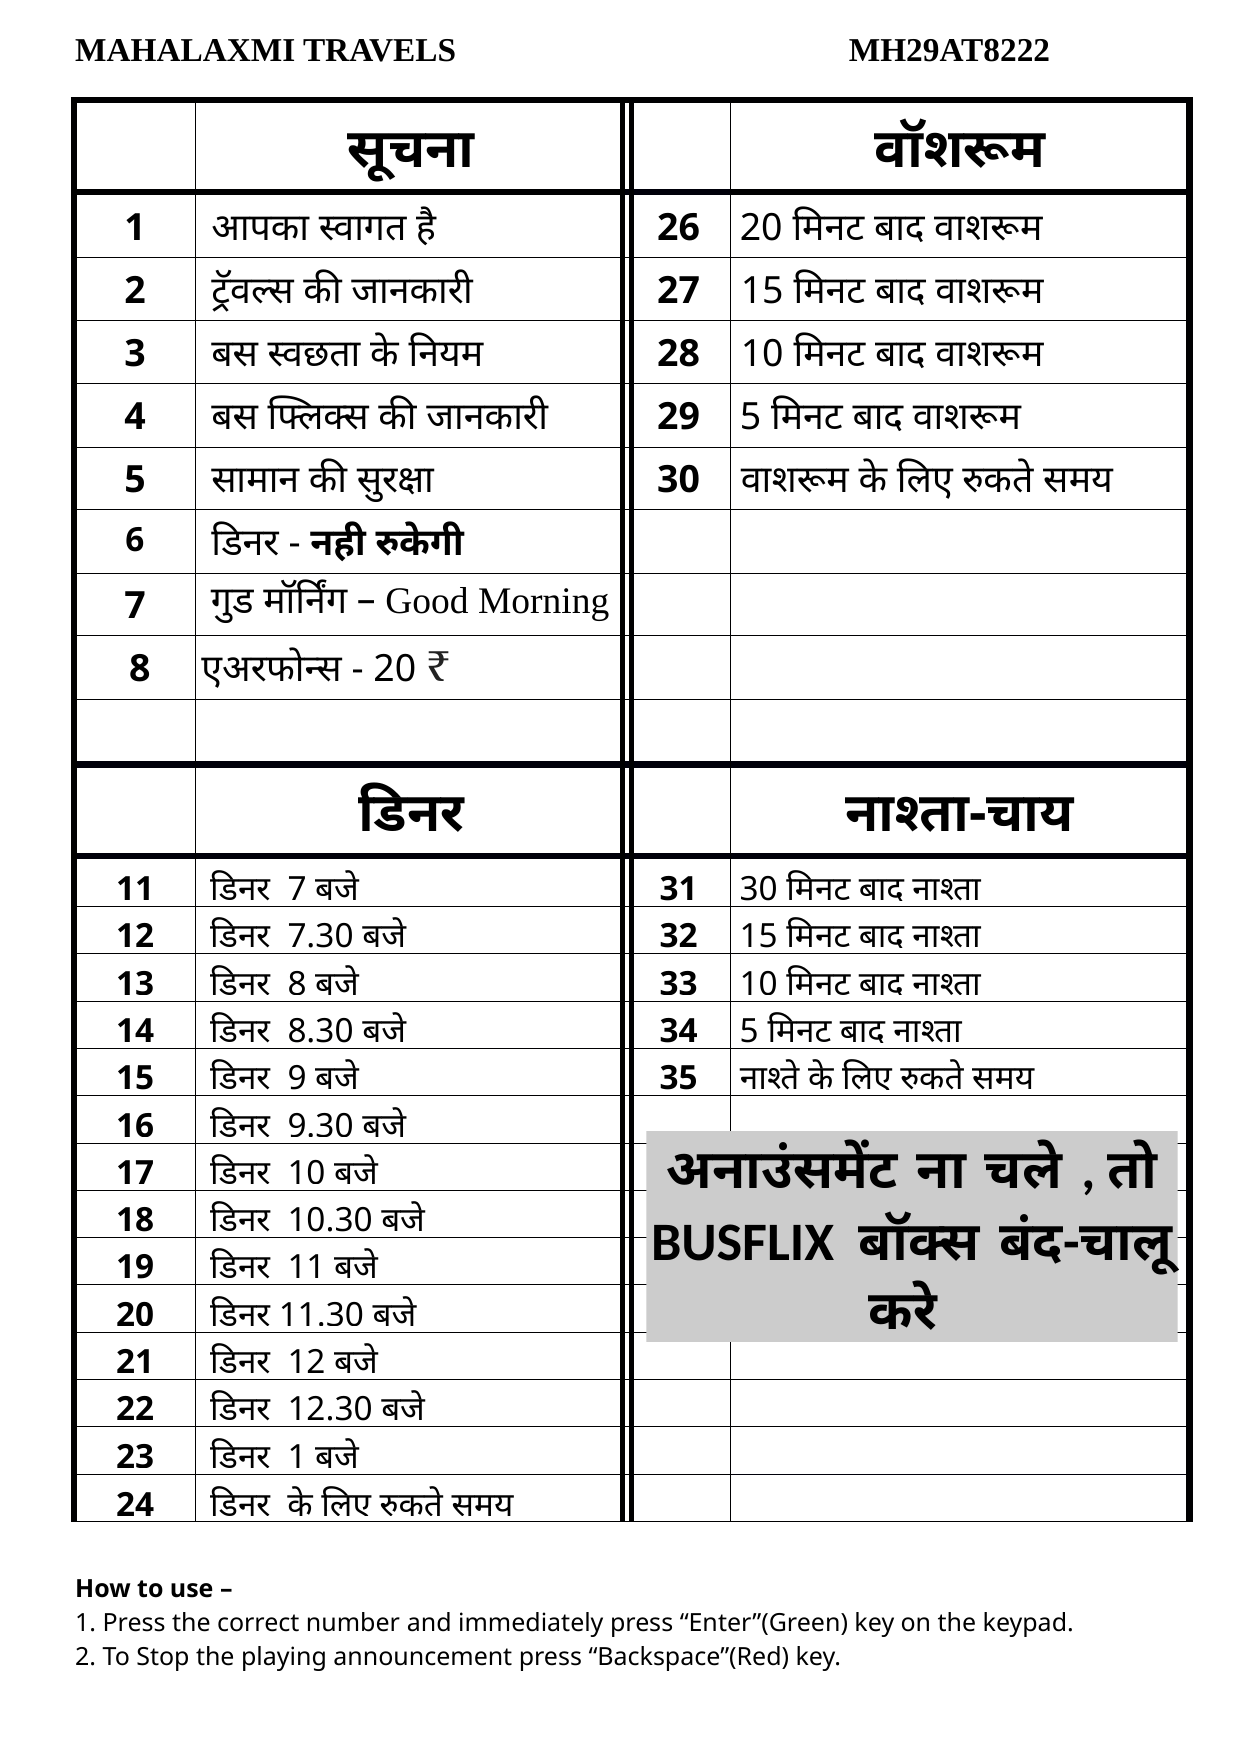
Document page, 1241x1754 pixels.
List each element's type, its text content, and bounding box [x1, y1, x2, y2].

table_cell 22 [77, 1380, 195, 1426]
table_cell डिनर 11.30 बजे [196, 1285, 620, 1332]
table_cell [634, 510, 730, 572]
table_cell 23 [77, 1427, 195, 1473]
table_cell [731, 700, 1186, 761]
table_cell गुड मॉर्निंग – Good Morning [196, 574, 620, 635]
table_cell 15 मिनट बाद नाश्ता [731, 907, 1186, 953]
table_cell [634, 1380, 730, 1426]
table_cell डिनर 12 बजे [196, 1333, 620, 1379]
table_cell [634, 636, 730, 698]
text 1. Press the correct number and immediately press “Enter”(Green) key on the keypad. [75, 1604, 1165, 1638]
table_cell 7 [77, 574, 195, 635]
table_cell एअरफोन्स - 20 ₹ [196, 636, 620, 698]
table_cell डिनर 10.30 बजे [196, 1191, 620, 1237]
text How to use – [75, 1570, 1165, 1604]
table_cell डिनर 7 बजे [196, 859, 620, 906]
table_cell 24 [77, 1475, 195, 1521]
table_cell 27 [634, 258, 730, 320]
table_cell 18 [77, 1191, 195, 1237]
table_cell 29 [634, 384, 730, 446]
table_cell 1 [77, 195, 195, 257]
table_cell [634, 574, 730, 635]
table_cell 16 [77, 1096, 195, 1142]
table_cell [1178, 1285, 1186, 1332]
table_cell [634, 1333, 730, 1379]
table_cell बस स्वछता के नियम [196, 321, 620, 383]
table_cell वाशरूम के लिए रुकते समय [731, 448, 1186, 509]
table_cell 5 मिनट बाद नाश्ता [731, 1002, 1186, 1048]
table_cell 21 [77, 1333, 195, 1379]
table_cell 20 मिनट बाद वाशरूम [731, 195, 1186, 257]
table_cell [77, 700, 195, 761]
table_cell डिनर - नही रुकेगी [196, 510, 620, 572]
table_cell 12 [77, 907, 195, 953]
table_cell 11 [77, 859, 195, 906]
table_cell [1178, 1191, 1186, 1237]
table_cell [731, 1333, 1186, 1379]
table_cell [634, 1427, 730, 1473]
table_cell डिनर 12.30 बजे [196, 1380, 620, 1426]
table_cell 15 [77, 1049, 195, 1095]
table_cell डिनर [196, 768, 620, 853]
table_cell डिनर 7.30 बजे [196, 907, 620, 953]
table_cell डिनर 8.30 बजे [196, 1002, 620, 1048]
table_cell 28 [634, 321, 730, 383]
table_cell 5 [77, 448, 195, 509]
table_cell सामान की सुरक्षा [196, 448, 620, 509]
table_cell 34 [634, 1002, 730, 1048]
table_cell 26 [634, 195, 730, 257]
table_cell [731, 1380, 1186, 1426]
table_cell डिनर 8 बजे [196, 954, 620, 1001]
table_header [634, 103, 730, 188]
table_cell [1178, 1144, 1186, 1190]
table_cell 33 [634, 954, 730, 1001]
table_cell 32 [634, 907, 730, 953]
table_cell 20 [77, 1285, 195, 1332]
table_cell 5 मिनट बाद वाशरूम [731, 384, 1186, 446]
table_cell नाश्ते के लिए रुकते समय [731, 1049, 1186, 1095]
table_cell 19 [77, 1238, 195, 1284]
table_cell 10 मिनट बाद वाशरूम [731, 321, 1186, 383]
table_cell [77, 768, 195, 853]
table_cell 14 [77, 1002, 195, 1048]
table_cell 30 मिनट बाद नाश्ता [731, 859, 1186, 906]
table_cell [731, 510, 1186, 572]
table_cell ट्रॅवल्स की जानकारी [196, 258, 620, 320]
table_cell डिनर 1 बजे [196, 1427, 620, 1473]
table_cell 35 [634, 1049, 730, 1095]
table_cell 30 [634, 448, 730, 509]
table_header वॉशरूम [731, 103, 1186, 188]
table_cell [731, 1475, 1186, 1521]
table_cell बस फ्लिक्स की जानकारी [196, 384, 620, 446]
table_cell [634, 1285, 646, 1332]
table_cell [731, 1427, 1186, 1473]
table_cell 8 [77, 636, 195, 698]
text 2. To Stop the playing announcement press “Backspace”(Red) key. [75, 1638, 1165, 1673]
table_cell [634, 1238, 646, 1284]
table_cell [634, 768, 730, 853]
table_cell नाश्ता-चाय [731, 768, 1186, 853]
table_cell [1178, 1238, 1186, 1284]
table_cell 10 मिनट बाद नाश्ता [731, 954, 1186, 1001]
table_cell [731, 574, 1186, 635]
table_header [77, 103, 195, 188]
table_cell 15 मिनट बाद वाशरूम [731, 258, 1186, 320]
table_cell 17 [77, 1144, 195, 1190]
table_cell डिनर 9.30 बजे [196, 1096, 620, 1142]
table_cell डिनर 10 बजे [196, 1144, 620, 1190]
table_cell [731, 636, 1186, 698]
table_cell डिनर 9 बजे [196, 1049, 620, 1095]
table_cell 3 [77, 321, 195, 383]
table_header सूचना [196, 103, 620, 188]
table_cell [634, 1191, 646, 1237]
table_cell 31 [634, 859, 730, 906]
table_cell आपका स्वागत है [196, 195, 620, 257]
table_cell 13 [77, 954, 195, 1001]
table_cell 4 [77, 384, 195, 446]
table_cell [634, 1096, 730, 1142]
table_cell डिनर के लिए रुकते समय [196, 1475, 620, 1521]
table_cell 2 [77, 258, 195, 320]
table_cell डिनर 11 बजे [196, 1238, 620, 1284]
table_cell [634, 1144, 646, 1190]
table_cell [634, 700, 730, 761]
table_cell [731, 1096, 1186, 1142]
table_cell [196, 700, 620, 761]
table_cell [634, 1475, 730, 1521]
table_cell 6 [77, 510, 195, 572]
